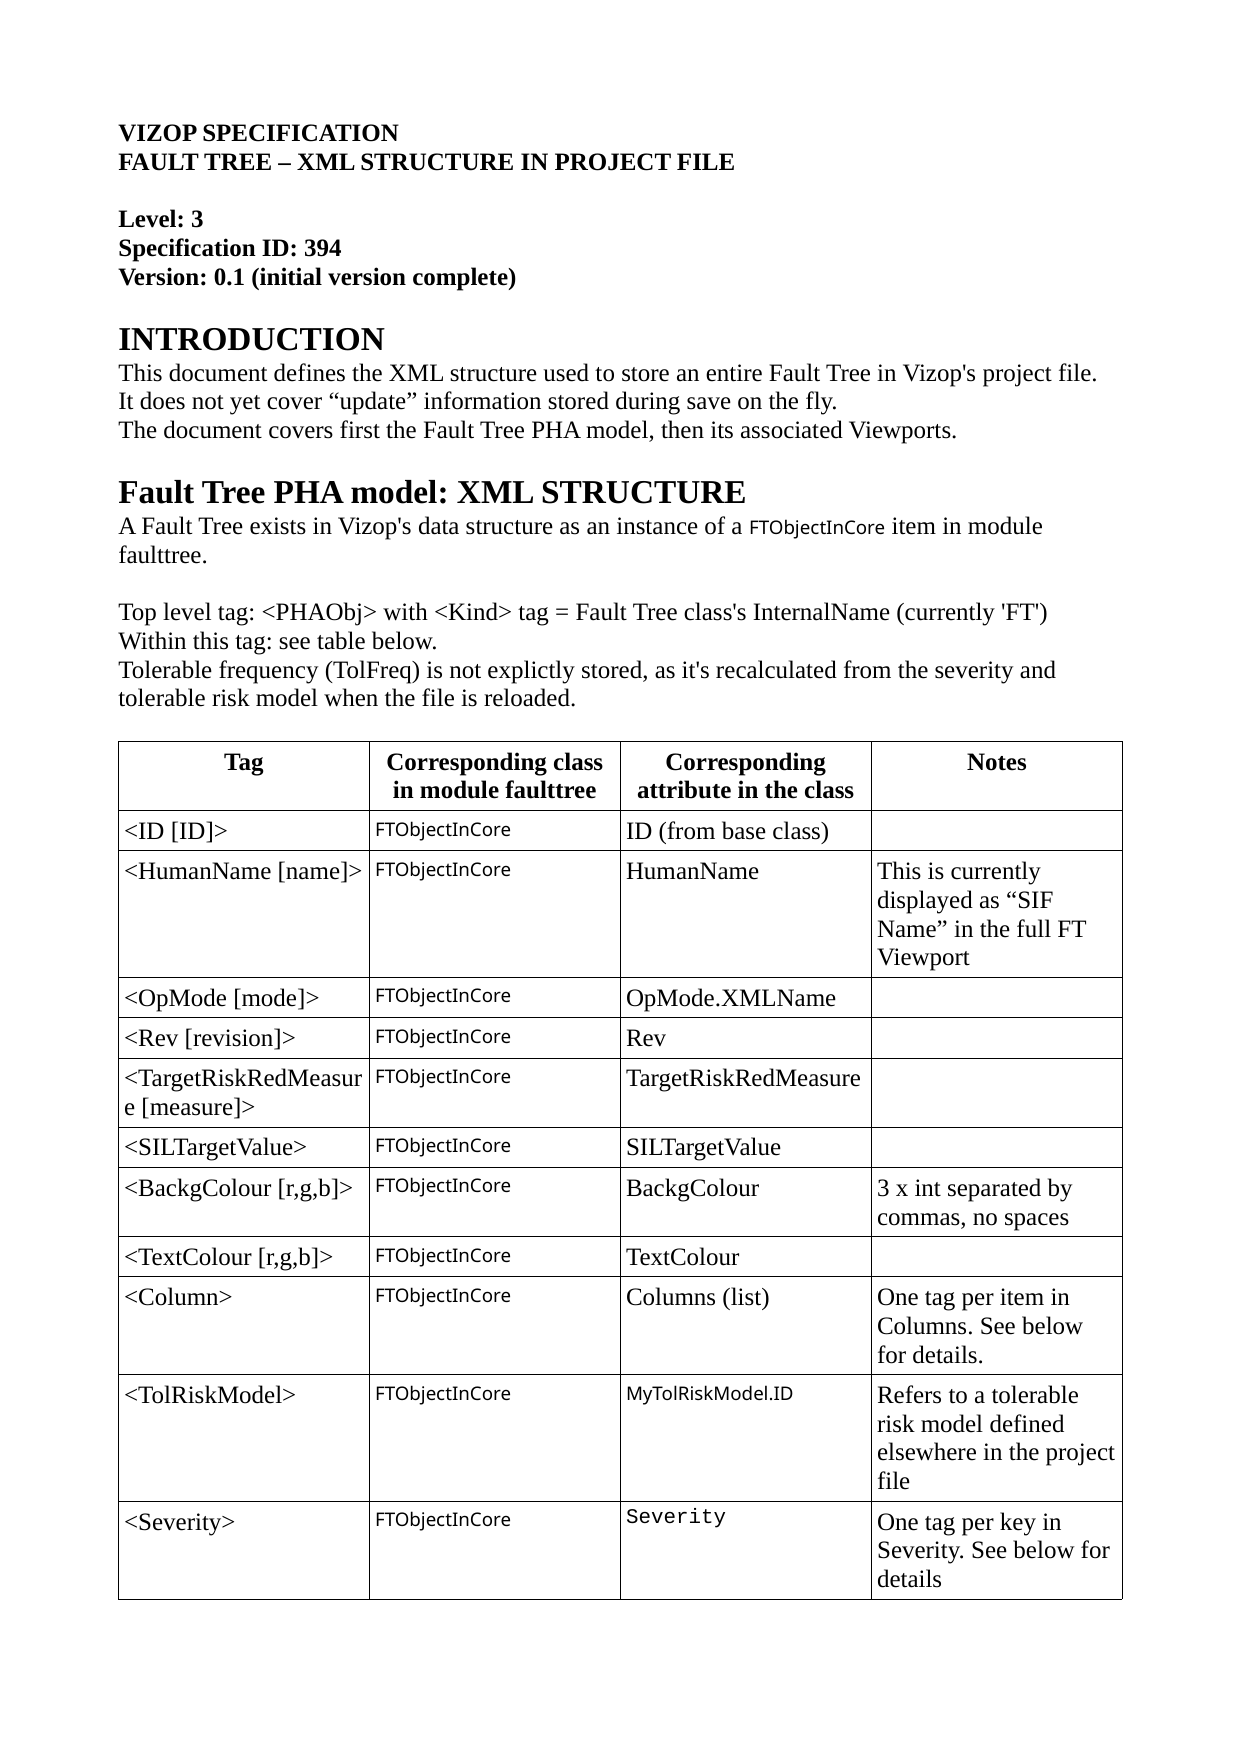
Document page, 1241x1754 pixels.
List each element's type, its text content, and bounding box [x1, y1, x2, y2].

table_cell <TextColour [r,g,b]> [119, 1237, 369, 1276]
table_cell <TargetRiskRedMeasure [measure]> [119, 1059, 369, 1127]
table_cell <HumanName [name]> [119, 851, 369, 977]
table_cell Refers to a tolerable risk model defined elsewhere in the project file [872, 1375, 1122, 1501]
table_cell FTObjectInCore [370, 1277, 620, 1374]
text The document covers first the Fault Tree PHA model, then its associated Viewports. [118, 415, 1122, 444]
table_cell [872, 1128, 1122, 1167]
table_cell <TolRiskModel> [119, 1375, 369, 1501]
table_cell Columns (list) [621, 1277, 871, 1374]
table_cell FTObjectInCore [370, 1128, 620, 1167]
table_cell FTObjectInCore [370, 1502, 620, 1598]
text This document defines the XML structure used to store an entire Fault Tree in Vizop's project file. [118, 358, 1122, 386]
table_cell ID (from base class) [621, 811, 871, 850]
text Fault Tree PHA model: XML STRUCTURE [118, 473, 1122, 511]
table_cell One tag per item in Columns. See below for details. [872, 1277, 1122, 1374]
table_cell TextColour [621, 1237, 871, 1276]
table_cell BackgColour [621, 1168, 871, 1236]
table_header Corresponding class in module faulttree [370, 742, 620, 810]
table_cell [872, 1059, 1122, 1127]
table_cell HumanName [621, 851, 871, 977]
table_cell <Severity> [119, 1502, 369, 1598]
text FAULT TREE – XML STRUCTURE IN PROJECT FILE [118, 147, 1122, 176]
text Specification ID: 394 [118, 233, 1122, 262]
text It does not yet cover “update” information stored during save on the fly. [118, 386, 1122, 415]
text A Fault Tree exists in Vizop's data structure as an instance of a FTObjectInCore item in module faulttree. [118, 511, 1122, 568]
table_cell [872, 978, 1122, 1017]
text Level: 3 [118, 204, 1122, 233]
table_header Notes [872, 742, 1122, 810]
text INTRODUCTION [118, 319, 1122, 358]
table_cell SILTargetValue [621, 1128, 871, 1167]
table_cell <Column> [119, 1277, 369, 1374]
table_cell 3 x int separated by commas, no spaces [872, 1168, 1122, 1236]
table_cell FTObjectInCore [370, 1237, 620, 1276]
table_cell FTObjectInCore [370, 1018, 620, 1058]
table_cell Severity [621, 1502, 871, 1598]
table_cell FTObjectInCore [370, 851, 620, 977]
table_cell <SILTargetValue> [119, 1128, 369, 1167]
text Tolerable frequency (TolFreq) is not explictly stored, as it's recalculated from the severity and tolerable risk model when the file is reloaded. [118, 655, 1122, 712]
table_cell <ID [ID]> [119, 811, 369, 850]
table_cell <Rev [revision]> [119, 1018, 369, 1058]
table_cell FTObjectInCore [370, 1168, 620, 1236]
table_cell [872, 1018, 1122, 1058]
table_cell [872, 811, 1122, 850]
table_cell <OpMode [mode]> [119, 978, 369, 1017]
text Version: 0.1 (initial version complete) [118, 262, 1122, 291]
table_cell FTObjectInCore [370, 1375, 620, 1501]
text VIZOP SPECIFICATION [118, 118, 1122, 147]
table_cell <BackgColour [r,g,b]> [119, 1168, 369, 1236]
table_cell FTObjectInCore [370, 811, 620, 850]
table_cell This is currently displayed as “SIF Name” in the full FT Viewport [872, 851, 1122, 977]
table_cell One tag per key in Severity. See below for details [872, 1502, 1122, 1598]
text Within this tag: see table below. [118, 626, 1122, 655]
table_cell OpMode.XMLName [621, 978, 871, 1017]
table_header Corresponding attribute in the class [621, 742, 871, 810]
table_header Tag [119, 742, 369, 810]
table_cell MyTolRiskModel.ID [621, 1375, 871, 1501]
table_cell FTObjectInCore [370, 1059, 620, 1127]
table_cell FTObjectInCore [370, 978, 620, 1017]
text Top level tag: <PHAObj> with <Kind> tag = Fault Tree class's InternalName (currently 'FT') [118, 597, 1122, 626]
table_cell Rev [621, 1018, 871, 1058]
table_cell [872, 1237, 1122, 1276]
table_cell TargetRiskRedMeasure [621, 1059, 871, 1127]
